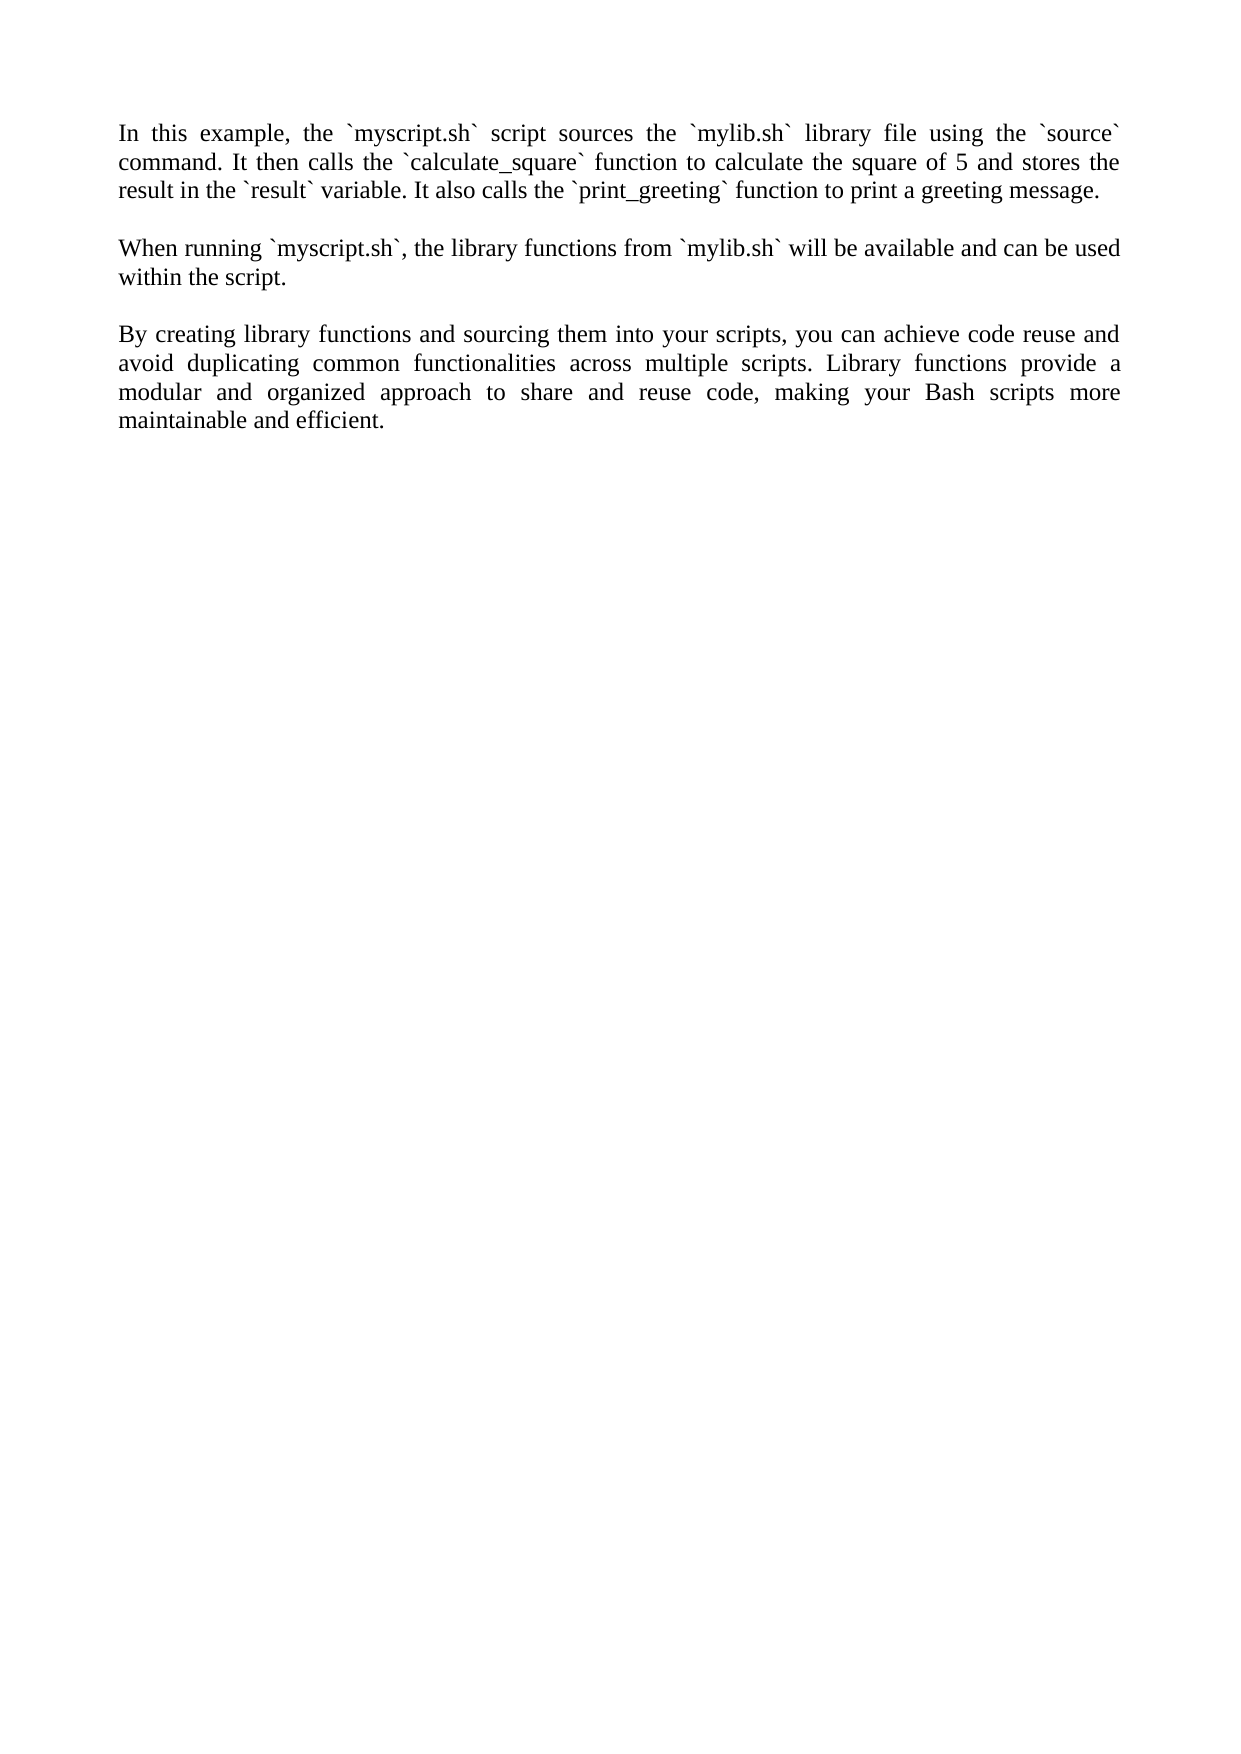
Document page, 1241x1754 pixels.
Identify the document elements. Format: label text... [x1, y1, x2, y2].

text When running `myscript.sh`, the library functions from `mylib.sh` will be available and can be used within the script. [118, 233, 1122, 291]
text In this example, the `myscript.sh` script sources the `mylib.sh` library file using the `source` command. It then calls the `calculate_square` function to calculate the square of 5 and stores the result in the `result` variable. It also calls the `print_greeting` function to print a greeting message. [118, 118, 1122, 204]
text By creating library functions and sourcing them into your scripts, you can achieve code reuse and avoid duplicating common functionalities across multiple scripts. Library functions provide a modular and organized approach to share and reuse code, making your Bash scripts more maintainable and efficient. [118, 319, 1122, 434]
